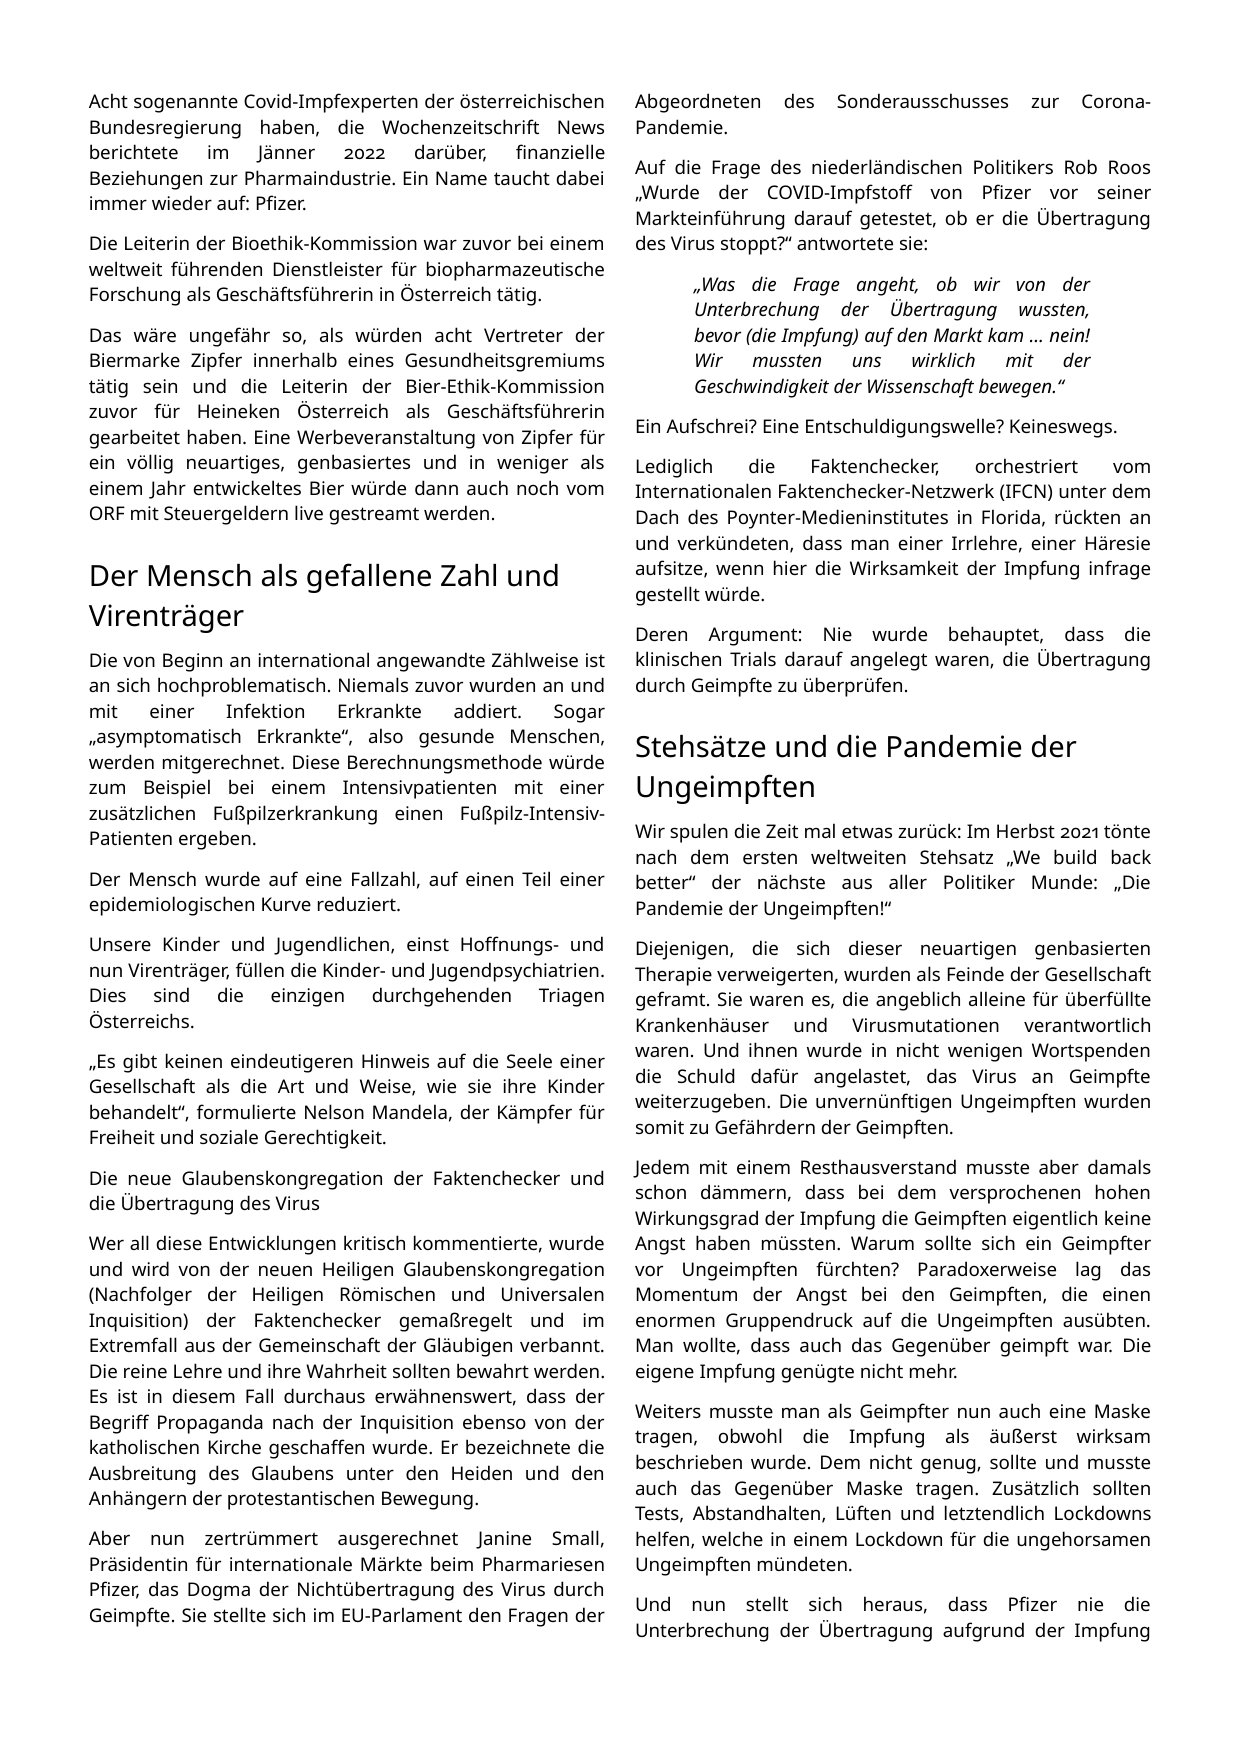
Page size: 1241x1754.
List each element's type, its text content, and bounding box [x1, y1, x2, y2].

text Wer all diese Entwicklungen kritisch kommentierte, wurde und wird von der neuen Heiligen Glaubenskongregation (Nachfolger der Heiligen Römischen und Universalen Inquisition) der Faktenchecker gemaßregelt und im Extremfall aus der Gemeinschaft der Gläubigen verbannt. Die reine Lehre und ihre Wahrheit sollten bewahrt werden. Es ist in diesem Fall durchaus erwähnenswert, dass der Begriff Propaganda nach der Inquisition ebenso von der katholischen Kirche geschaffen wurde. Er bezeichnete die Ausbreitung des Glaubens unter den Heiden und den Anhängern der protestantischen Bewegung. [88, 1230, 605, 1511]
text Weiters musste man als Geimpfter nun auch eine Maske tragen, obwohl die Impfung als äußerst wirksam beschrieben wurde. Dem nicht genug, sollte und musste auch das Gegenüber Maske tragen. Zusätzlich sollten Tests, Abstandhalten, Lüften und letztendlich Lockdowns helfen, welche in einem Lockdown für die ungehorsamen Ungeimpften mündeten. [635, 1398, 1152, 1577]
text Unsere Kinder und Jugendlichen, einst Hoffnungs- und nun Virenträger, füllen die Kinder- und Jugendpsychiatrien. Dies sind die einzigen durchgehenden Triagen Österreichs. [88, 931, 605, 1033]
text Das wäre ungefähr so, als würden acht Vertreter der Biermarke Zipfer innerhalb eines Gesundheitsgremiums tätig sein und die Leiterin der Bier-Ethik-Kommission zuvor für Heineken Österreich als Geschäftsführerin gearbeitet haben. Eine Werbeveranstaltung von Zipfer für ein völlig neuartiges, genbasiertes und in weniger als einem Jahr entwickeltes Bier würde dann auch noch vom ORF mit Steuergeldern live gestreamt werden. [88, 322, 605, 526]
text Wir spulen die Zeit mal etwas zurück: Im Herbst 2021 tönte nach dem ersten weltweiten Stehsatz „We build back better“ der nächste aus aller Politiker Munde: „Die Pandemie der Ungeimpften!“ [635, 819, 1152, 921]
text Jedem mit einem Resthausverstand musste aber damals schon dämmern, dass bei dem versprochenen hohen Wirkungsgrad der Impfung die Geimpften eigentlich keine Angst haben müssten. Warum sollte sich ein Geimpfter vor Ungeimpften fürchten? Paradoxerweise lag das Momentum der Angst bei den Geimpften, die einen enormen Gruppendruck auf die Ungeimpften ausübten. Man wollte, dass auch das Gegenüber geimpft war. Die eigene Impfung genügte nicht mehr. [635, 1154, 1152, 1384]
text „Es gibt keinen eindeutigeren Hinweis auf die Seele einer Gesellschaft als die Art und Weise, wie sie ihre Kinder behandelt“, formulierte Nelson Mandela, der Kämpfer für Freiheit und soziale Gerechtigkeit. [88, 1048, 605, 1150]
text Auf die Frage des niederländischen Politikers Rob Roos „Wurde der COVID-Impfstoff von Pfizer vor seiner Markteinführung darauf getestet, ob er die Übertragung des Virus stoppt?“ antwortete sie: [635, 154, 1152, 256]
subtitle Der Mensch als gefallene Zahl und Virenträger [88, 555, 605, 634]
text Die Leiterin der Bioethik-Kommission war zuvor bei einem weltweit führenden Dienstleister für biopharmazeutische Forschung als Geschäftsführerin in Österreich tätig. [88, 231, 605, 307]
text Abgeordneten des Sonderausschusses zur Corona-Pandemie. [635, 88, 1152, 139]
text Die von Beginn an international angewandte Zählweise ist an sich hochproblematisch. Niemals zuvor wurden an und mit einer Infektion Erkrankte addiert. Sogar „asymptomatisch Erkrankte“, also gesunde Menschen, werden mitgerechnet. Diese Berechnungsmethode würde zum Beispiel bei einem Intensivpatienten mit einer zusätzlichen Fußpilzerkrankung einen Fußpilz-Intensiv-Patienten ergeben. [88, 647, 605, 851]
text Acht sogenannte Covid-Impfexperten der österreichischen Bundesregierung haben, die Wochenzeitschrift News berichtete im Jänner 2022 darüber, finanzielle Beziehungen zur Pharmaindustrie. Ein Name taucht dabei immer wieder auf: Pfizer. [88, 88, 605, 216]
text Die neue Glaubenskongregation der Faktenchecker und die Übertragung des Virus [88, 1165, 605, 1216]
text Der Mensch wurde auf eine Fallzahl, auf einen Teil einer epidemiologischen Kurve reduziert. [88, 866, 605, 917]
text Deren Argument: Nie wurde behauptet, dass die klinischen Trials darauf angelegt waren, die Übertragung durch Geimpfte zu überprüfen. [635, 621, 1152, 698]
text Ein Aufschrei? Eine Entschuldigungswelle? Keineswegs. [635, 413, 1152, 439]
text Diejenigen, die sich dieser neuartigen genbasierten Therapie verweigerten, wurden als Feinde der Gesellschaft geframt. Sie waren es, die angeblich alleine für überfüllte Krankenhäuser und Virusmutationen verantwortlich waren. Und ihnen wurde in nicht wenigen Wortspenden die Schuld dafür angelastet, das Virus an Geimpfte weiterzugeben. Die unvernünftigen Ungeimpften wurden somit zu Gefährdern der Geimpften. [635, 935, 1152, 1139]
subtitle Stehsätze und die Pandemie der Ungeimpften [635, 727, 1152, 806]
text „Was die Frage angeht, ob wir von der Unterbrechung der Übertragung wussten, bevor (die Impfung) auf den Markt kam … nein! Wir mussten uns wirklich mit der Geschwindigkeit der Wissenschaft bewegen.“ [694, 271, 1093, 398]
text Lediglich die Faktenchecker, orchestriert vom Internationalen Faktenchecker-Netzwerk (IFCN) unter dem Dach des Poynter-Medieninstitutes in Florida, rückten an und verkündeten, dass man einer Irrlehre, einer Häresie aufsitze, wenn hier die Wirksamkeit der Impfung infrage gestellt würde. [635, 453, 1152, 606]
text Und nun stellt sich heraus, dass Pfizer nie die Unterbrechung der Übertragung aufgrund der Impfung [635, 1592, 1152, 1643]
text Aber nun zertrümmert ausgerechnet Janine Small, Präsidentin für internationale Märkte beim Pharmariesen Pfizer, das Dogma der Nichtübertragung des Virus durch Geimpfte. Sie stellte sich im EU-Parlament den Fragen der [88, 1526, 605, 1628]
